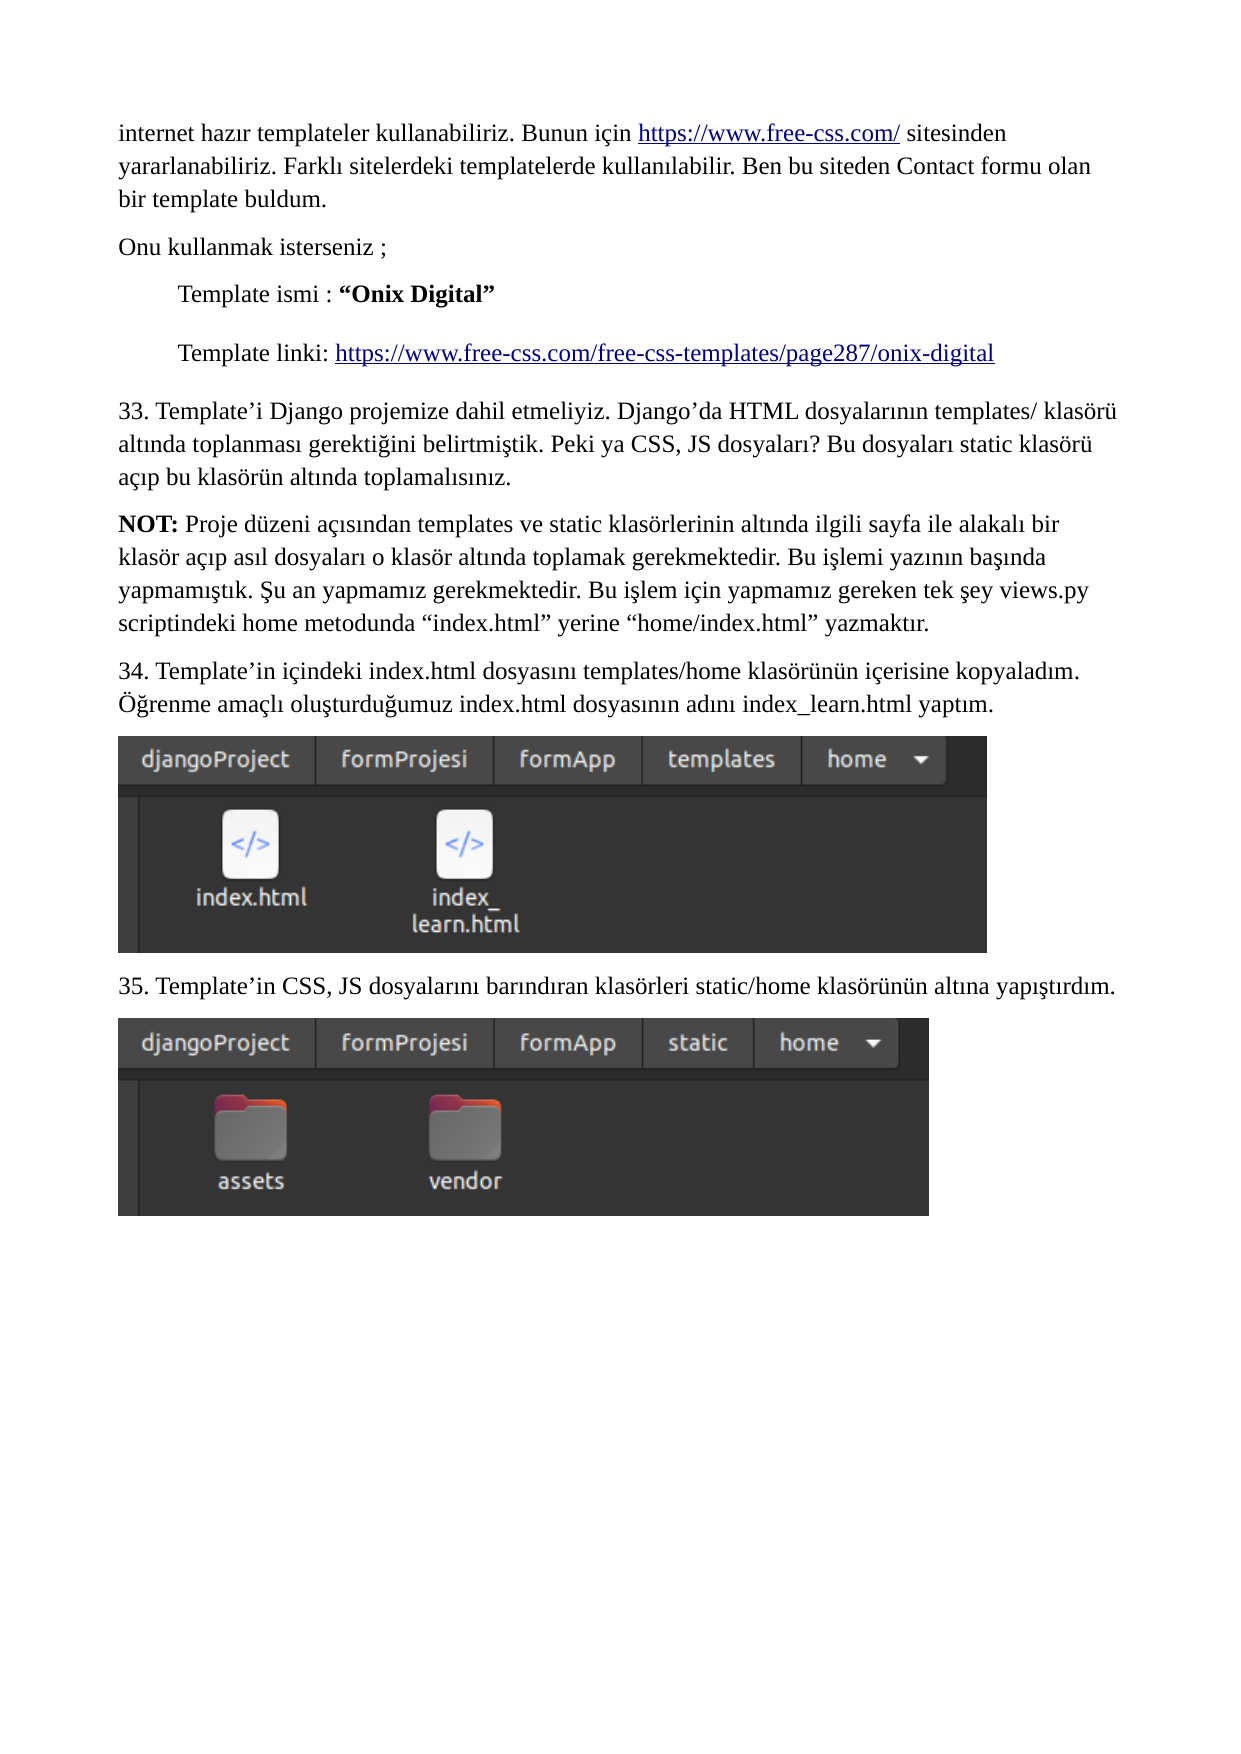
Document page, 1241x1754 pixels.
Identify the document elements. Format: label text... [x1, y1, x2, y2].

picture [118, 1018, 929, 1216]
text 34. Template’in içindeki index.html dosyasını templates/home klasörünün içerisine kopyaladım. Öğrenme amaçlı oluşturduğumuz index.html dosyasının adını index_learn.html yaptım. [118, 656, 1122, 718]
picture [118, 736, 987, 953]
text NOT: Proje düzeni açısından templates ve static klasörlerinin altında ilgili sayfa ile alakalı bir klasör açıp asıl dosyaları o klasör altında toplamak gerekmektedir. Bu işlemi yazının başında yapmamıştık. Şu an yapmamız gerekmektedir. Bu işlem için yapmamız gereken tek şey views.py scriptindeki home metodunda “index.html” yerine “home/index.html” yazmaktır. [118, 509, 1122, 637]
text internet hazır templateler kullanabiliriz. Bunun için https://www.free-css.com/ sitesinden yararlanabiliriz. Farklı sitelerdeki templatelerde kullanılabilir. Ben bu siteden Contact formu olan bir template buldum. [118, 118, 1122, 213]
text Onu kullanmak isterseniz ; [118, 232, 1122, 261]
text 33. Template’i Django projemize dahil etmeliyiz. Django’da HTML dosyalarının templates/ klasörü altında toplanması gerektiğini belirtmiştik. Peki ya CSS, JS dosyaları? Bu dosyaları static klasörü açıp bu klasörün altında toplamalısınız. [118, 396, 1122, 491]
text Template ismi : “Onix Digital” [177, 279, 1063, 308]
text Template linki: https://www.free-css.com/free-css-templates/page287/onix-digital [177, 338, 1063, 366]
text 35. Template’in CSS, JS dosyalarını barındıran klasörleri static/home klasörünün altına yapıştırdım. [118, 971, 1122, 1000]
